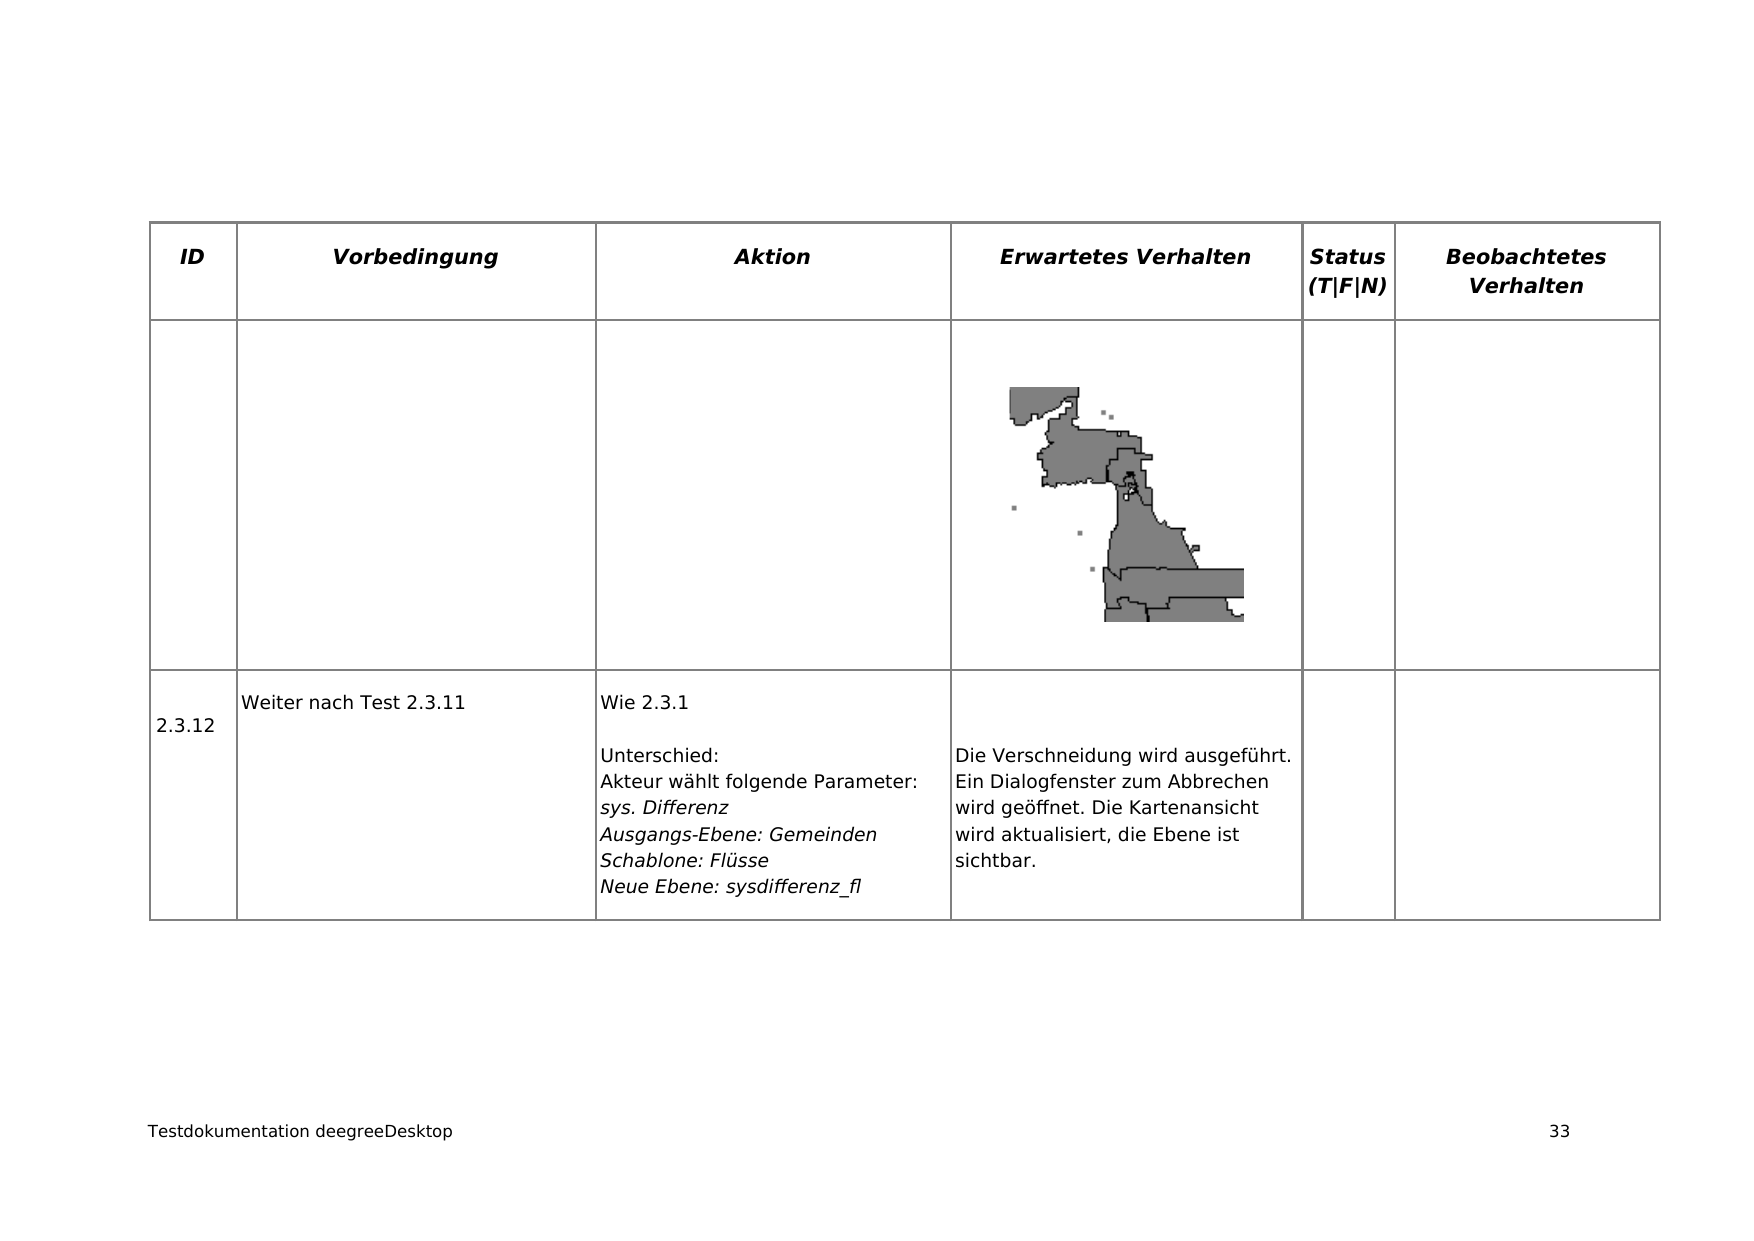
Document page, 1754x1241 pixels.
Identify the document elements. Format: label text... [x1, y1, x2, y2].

table_cell [1396, 321, 1659, 669]
table_cell [1304, 321, 1394, 669]
table_cell Wie 2.3.1 Unterschied: Akteur wählt folgende Parameter: sys. Differenz Ausgangs-Ebene: Gemeinden Schablone: Flüsse Neue Ebene: sysdifferenz_fl [597, 671, 950, 919]
table_header Erwartetes Verhalten [952, 224, 1301, 319]
table_header ID [151, 224, 236, 319]
picture [1009, 387, 1244, 622]
table_header Status (T|F|N) [1304, 224, 1394, 319]
table_cell [238, 321, 595, 669]
table_cell [151, 321, 236, 669]
table_cell [952, 321, 1301, 669]
table_header Vorbedingung [238, 224, 595, 319]
table_cell [1396, 671, 1659, 919]
table_cell Weiter nach Test 2.3.11 [238, 671, 595, 919]
table_cell [151, 671, 236, 919]
table_cell [1304, 671, 1394, 919]
table_header Aktion [597, 224, 950, 319]
table_cell [597, 321, 950, 669]
table_cell Die Verschneidung wird ausgeführt. Ein Dialogfenster zum Abbrechen wird geöffnet. Die Kartenansicht wird aktualisiert, die Ebene ist sichtbar. [952, 671, 1301, 919]
table_header Beobachtetes Verhalten [1396, 224, 1659, 319]
